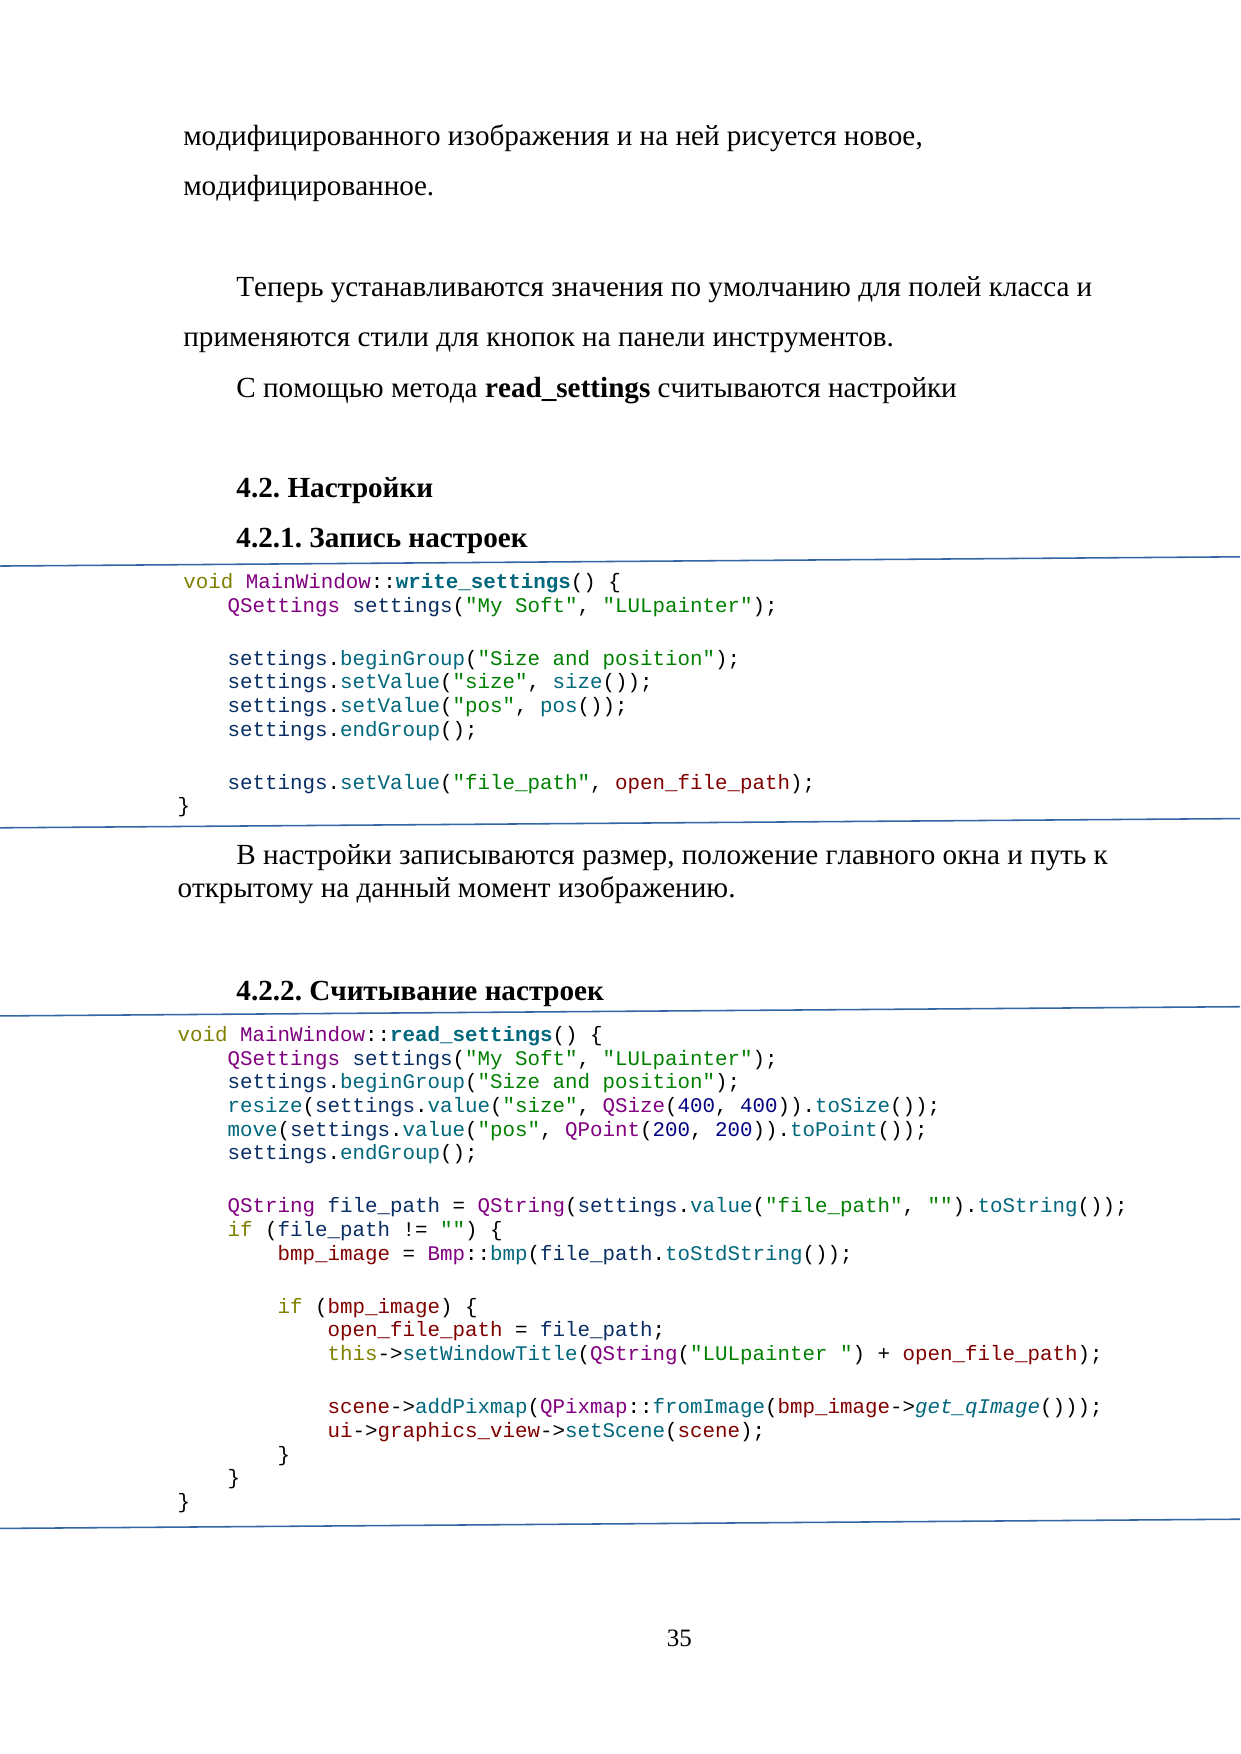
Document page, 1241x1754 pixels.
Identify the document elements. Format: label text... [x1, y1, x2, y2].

text QSettings settings("My Soft", "LULpainter"); [177, 1048, 1181, 1071]
text scene->addPixmap(QPixmap::fromImage(bmp_image->get_qImage())); [177, 1396, 1181, 1420]
text bmp_image = Bmp::bmp(file_path.toStdString()); [177, 1243, 1181, 1266]
text } [177, 1467, 1181, 1491]
text settings.beginGroup("Size and position"); [177, 1071, 1181, 1095]
text open_file_path = file_path; [177, 1319, 1181, 1343]
text QSettings settings("My Soft", "LULpainter"); [177, 594, 1181, 618]
text settings.endGroup(); [177, 719, 1181, 742]
text this->setWindowTitle(QString("LULpainter ") + open_file_path); [177, 1343, 1181, 1367]
text if (file_path != "") { [177, 1219, 1181, 1243]
text } [177, 1491, 1181, 1514]
text В настройки записываются размер, положение главного окна и путь к открытому на данный момент изображению. [177, 837, 1181, 904]
text void MainWindow::read_settings() { [177, 1024, 1181, 1048]
text settings.setValue("size", size()); [177, 671, 1181, 695]
text void MainWindow::write_settings() { [183, 571, 1181, 594]
text модифицированного изображения и на ней рисуется новое, модифицированное. [183, 118, 1181, 202]
text settings.setValue("pos", pos()); [177, 695, 1181, 719]
text 4.2. Настройки [183, 470, 1181, 504]
text ui->graphics_view->setScene(scene); [177, 1420, 1181, 1443]
text С помощью метода read_settings считываются настройки [183, 370, 1181, 403]
text settings.beginGroup("Size and position"); [177, 648, 1181, 671]
text settings.endGroup(); [177, 1142, 1181, 1166]
text resize(settings.value("size", QSize(400, 400)).toSize()); [177, 1095, 1181, 1119]
text QString file_path = QString(settings.value("file_path", "").toString()); [177, 1195, 1181, 1219]
text Теперь устанавливаются значения по умолчанию для полей класса и применяются стили для кнопок на панели инструментов. [183, 269, 1181, 353]
text if (bmp_image) { [177, 1296, 1181, 1319]
text settings.setValue("file_path", open_file_path); [177, 772, 1181, 795]
text 4.2.2. Считывание настроек [177, 973, 1181, 1006]
text } [177, 1443, 1181, 1467]
text 4.2.1. Запись настроек [183, 521, 1181, 554]
text move(settings.value("pos", QPoint(200, 200)).toPoint()); [177, 1119, 1181, 1142]
text } [177, 795, 1181, 819]
